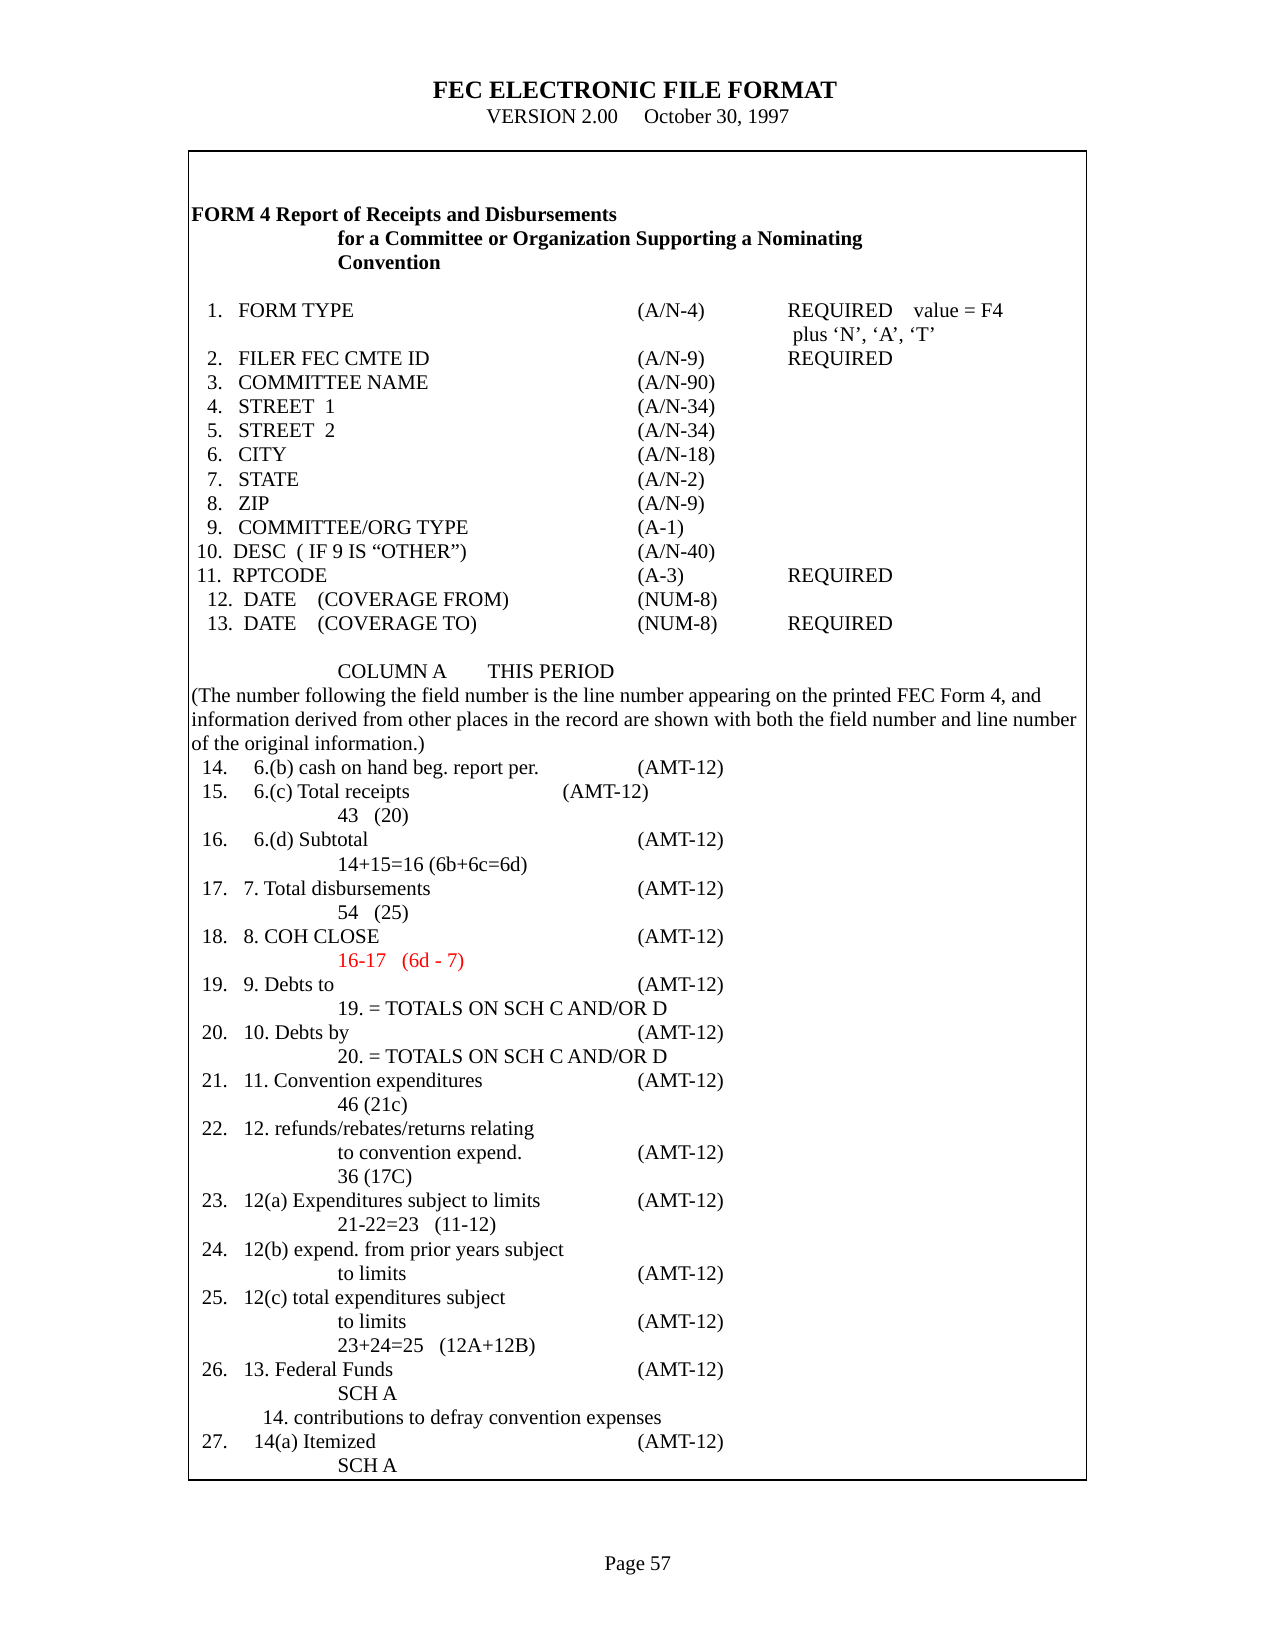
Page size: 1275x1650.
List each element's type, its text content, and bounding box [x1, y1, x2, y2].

text 19. = TOTALS ON SCH C AND/OR D [189, 992, 1086, 1016]
text 19. 9. Debts to (AMT-12) [189, 968, 1086, 992]
text 8. ZIP (A/N-9) [189, 487, 1086, 511]
text 14+15=16 (6b+6c=6d) [189, 848, 1086, 872]
text 20. 10. Debts by (AMT-12) [189, 1016, 1086, 1040]
text 15. 6.(c) Total receipts (AMT-12) [189, 776, 1086, 800]
text 23+24=25 (12A+12B) [189, 1329, 1086, 1353]
text 1. FORM TYPE (A/N-4) REQUIRED value = F4 [189, 294, 1086, 318]
text 17. 7. Total disbursements (AMT-12) [189, 872, 1086, 896]
text 26. 13. Federal Funds (AMT-12) [189, 1353, 1086, 1377]
text 18. 8. COH CLOSE (AMT-12) [189, 920, 1086, 944]
text 13. DATE (COVERAGE TO) (NUM-8) REQUIRED [189, 607, 1086, 635]
text (The number following the field number is the line number appearing on the printed FEC Form 4, and information derived from other places in the record are shown with both the field number and line number of the original information.) [189, 679, 1086, 752]
text 43 (20) [189, 800, 1086, 824]
text SCH A [189, 1449, 1086, 1479]
text to limits (AMT-12) [189, 1305, 1086, 1329]
text 6. CITY (A/N-18) [189, 439, 1086, 463]
text 21. 11. Convention expenditures (AMT-12) [189, 1064, 1086, 1088]
text COLUMN A THIS PERIOD [189, 655, 1086, 679]
text 20. = TOTALS ON SCH C AND/OR D [189, 1040, 1086, 1064]
text 23. 12(a) Expenditures subject to limits (AMT-12) [189, 1185, 1086, 1209]
text 21-22=23 (11-12) [189, 1209, 1086, 1233]
text 14. contributions to defray convention expenses [189, 1401, 1086, 1425]
text 27. 14(a) Itemized (AMT-12) [189, 1425, 1086, 1449]
text Convention [189, 246, 1086, 274]
text 4. STREET 1 (A/N-34) [189, 391, 1086, 415]
text 54 (25) [189, 896, 1086, 920]
text SCH A [189, 1377, 1086, 1401]
text 2. FILER FEC CMTE ID (A/N-9) REQUIRED [189, 342, 1086, 367]
text 9. COMMITTEE/ORG TYPE (A-1) [189, 511, 1086, 535]
text 24. 12(b) expend. from prior years subject [189, 1233, 1086, 1257]
text 12. DATE (COVERAGE FROM) (NUM-8) [189, 583, 1086, 607]
text 36 (17C) [189, 1161, 1086, 1185]
text 10. DESC ( IF 9 IS “OTHER”) (A/N-40) [189, 535, 1086, 559]
text plus ‘N’, ‘A’, ‘T’ [189, 318, 1086, 342]
text 16-17 (6d - 7) [189, 944, 1086, 968]
text 5. STREET 2 (A/N-34) [189, 415, 1086, 439]
text 14. 6.(b) cash on hand beg. report per. (AMT-12) [189, 752, 1086, 776]
text to convention expend. (AMT-12) [189, 1137, 1086, 1161]
text 22. 12. refunds/rebates/returns relating [189, 1112, 1086, 1137]
text 25. 12(c) total expenditures subject [189, 1281, 1086, 1305]
text 11. RPTCODE (A-3) REQUIRED [189, 559, 1086, 583]
text FORM 4 Report of Receipts and Disbursements [189, 198, 1086, 222]
text 7. STATE (A/N-2) [189, 463, 1086, 487]
text 16. 6.(d) Subtotal (AMT-12) [189, 824, 1086, 848]
text 46 (21c) [189, 1088, 1086, 1112]
text for a Committee or Organization Supporting a Nominating [189, 222, 1086, 246]
text 3. COMMITTEE NAME (A/N-90) [189, 367, 1086, 391]
text to limits (AMT-12) [189, 1257, 1086, 1281]
